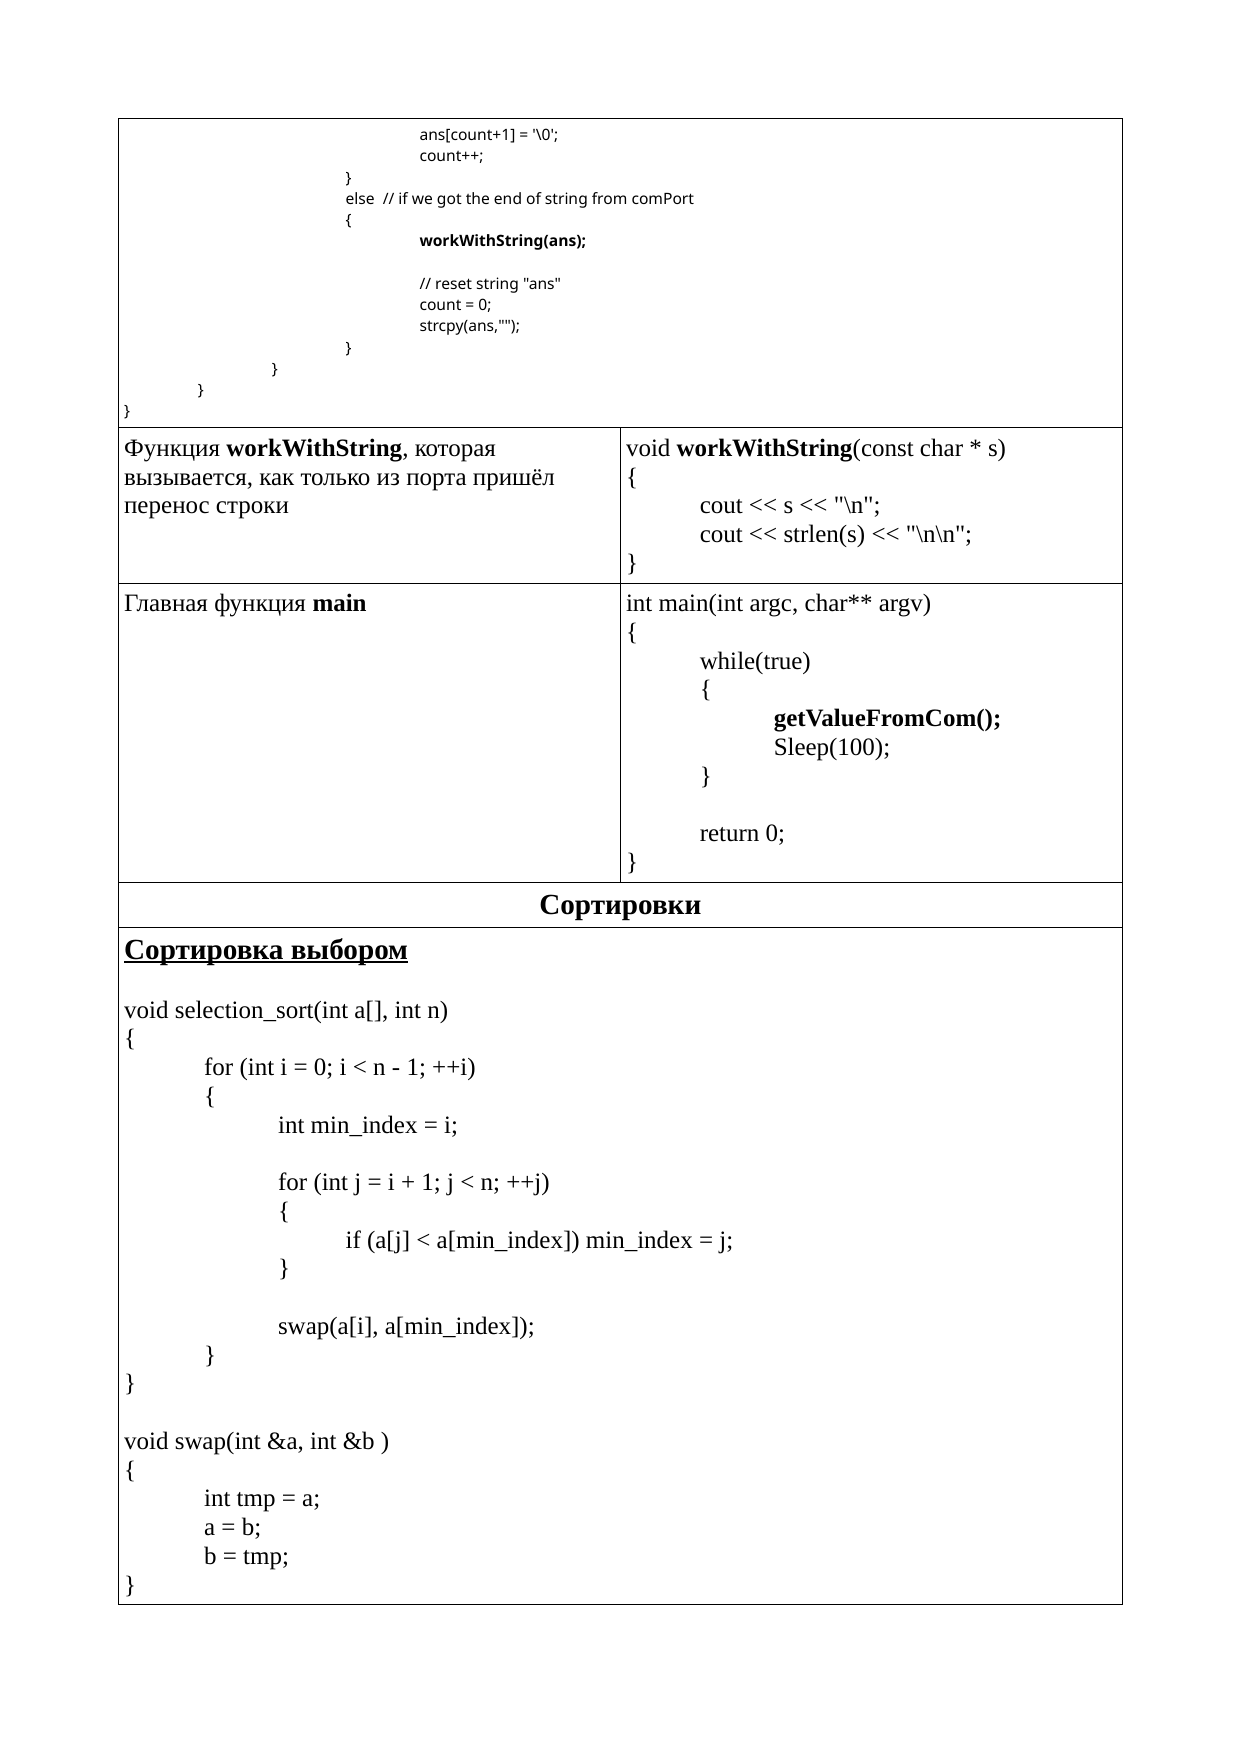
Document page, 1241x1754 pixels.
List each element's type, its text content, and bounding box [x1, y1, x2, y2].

table_cell Главная функция main [119, 584, 620, 882]
table_cell void workWithString(const char * s) { cout << s << "\n"; cout << strlen(s) << "\n\n"; } [621, 428, 1122, 582]
table_cell Сортировка выбором void selection_sort(int a[], int n) { for (int i = 0; i < n - 1; ++i) { int min_index = i; for (int j = i + 1; j < n; ++j) { if (a[j] < a[min_index]) min_index = j; } swap(a[i], a[min_index]); } } void swap(int &a, int &b ) { int tmp = a; a = b; b = tmp; } [119, 928, 1122, 1604]
table_cell Функция workWithString, которая вызывается, как только из порта пришёл перенос строки [119, 428, 620, 582]
table_cell Сортировки [119, 883, 1122, 927]
table_cell ans[count+1] = '\0'; count++; } else // if we got the end of string from comPort { workWithString(ans); // reset string "ans" count = 0; strcpy(ans,""); } } } } [119, 119, 1122, 427]
table_cell int main(int argc, char** argv) { while(true) { getValueFromCom(); Sleep(100); } return 0; } [621, 584, 1122, 882]
